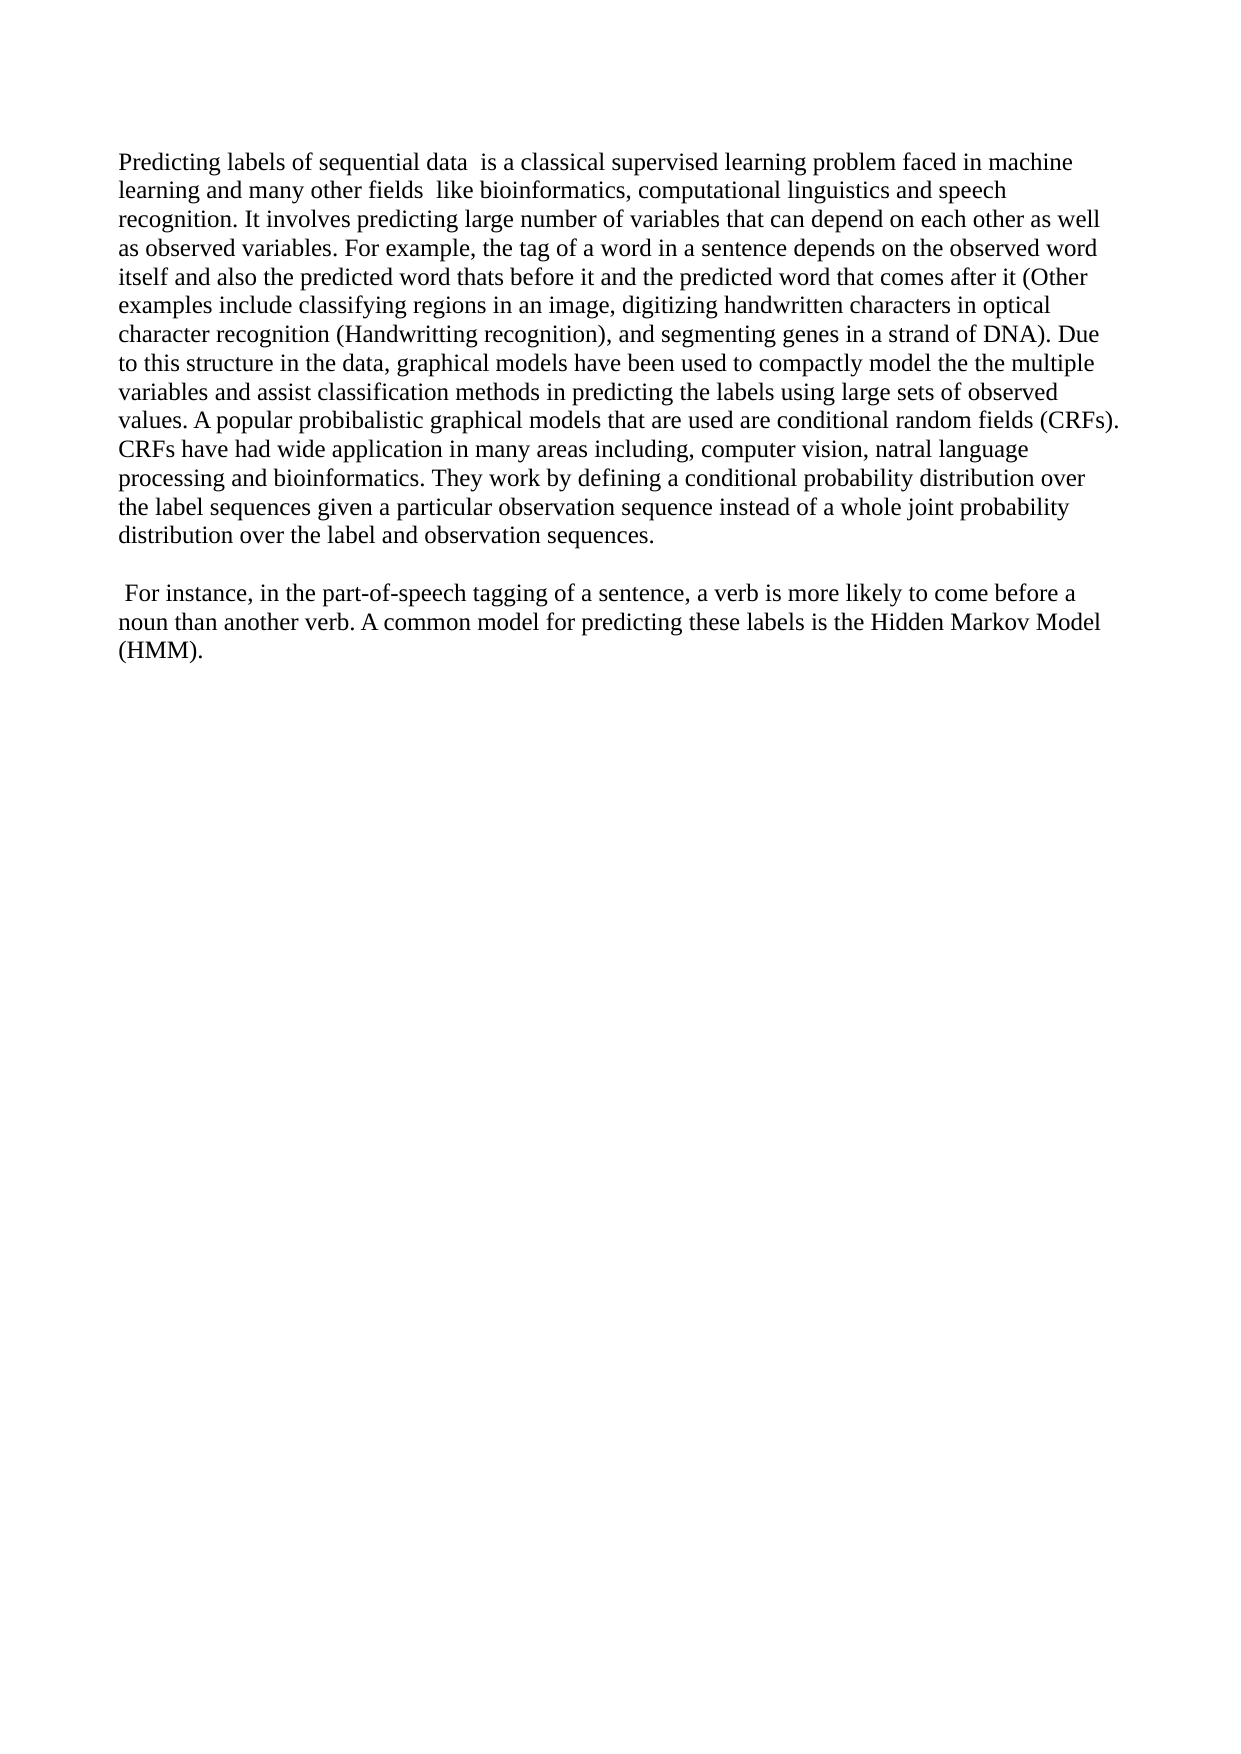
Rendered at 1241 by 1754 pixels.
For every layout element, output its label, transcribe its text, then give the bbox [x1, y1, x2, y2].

text Predicting labels of sequential data is a classical supervised learning problem faced in machine learning and many other fields like bioinformatics, computational linguistics and speech recognition. It involves predicting large number of variables that can depend on each other as well as observed variables. For example, the tag of a word in a sentence depends on the observed word itself and also the predicted word thats before it and the predicted word that comes after it (Other examples include classifying regions in an image, digitizing handwritten characters in optical character recognition (Handwritting recognition), and segmenting genes in a strand of DNA). Due to this structure in the data, graphical models have been used to compactly model the the multiple variables and assist classification methods in predicting the labels using large sets of observed values. A popular probibalistic graphical models that are used are conditional random fields (CRFs). CRFs have had wide application in many areas including, computer vision, natral language processing and bioinformatics. They work by defining a conditional probability distribution over the label sequences given a particular observation sequence instead of a whole joint probability distribution over the label and observation sequences. [118, 147, 1122, 549]
text For instance, in the part-of-speech tagging of a sentence, a verb is more likely to come before a noun than another verb. A common model for predicting these labels is the Hidden Markov Model (HMM). [118, 578, 1122, 664]
